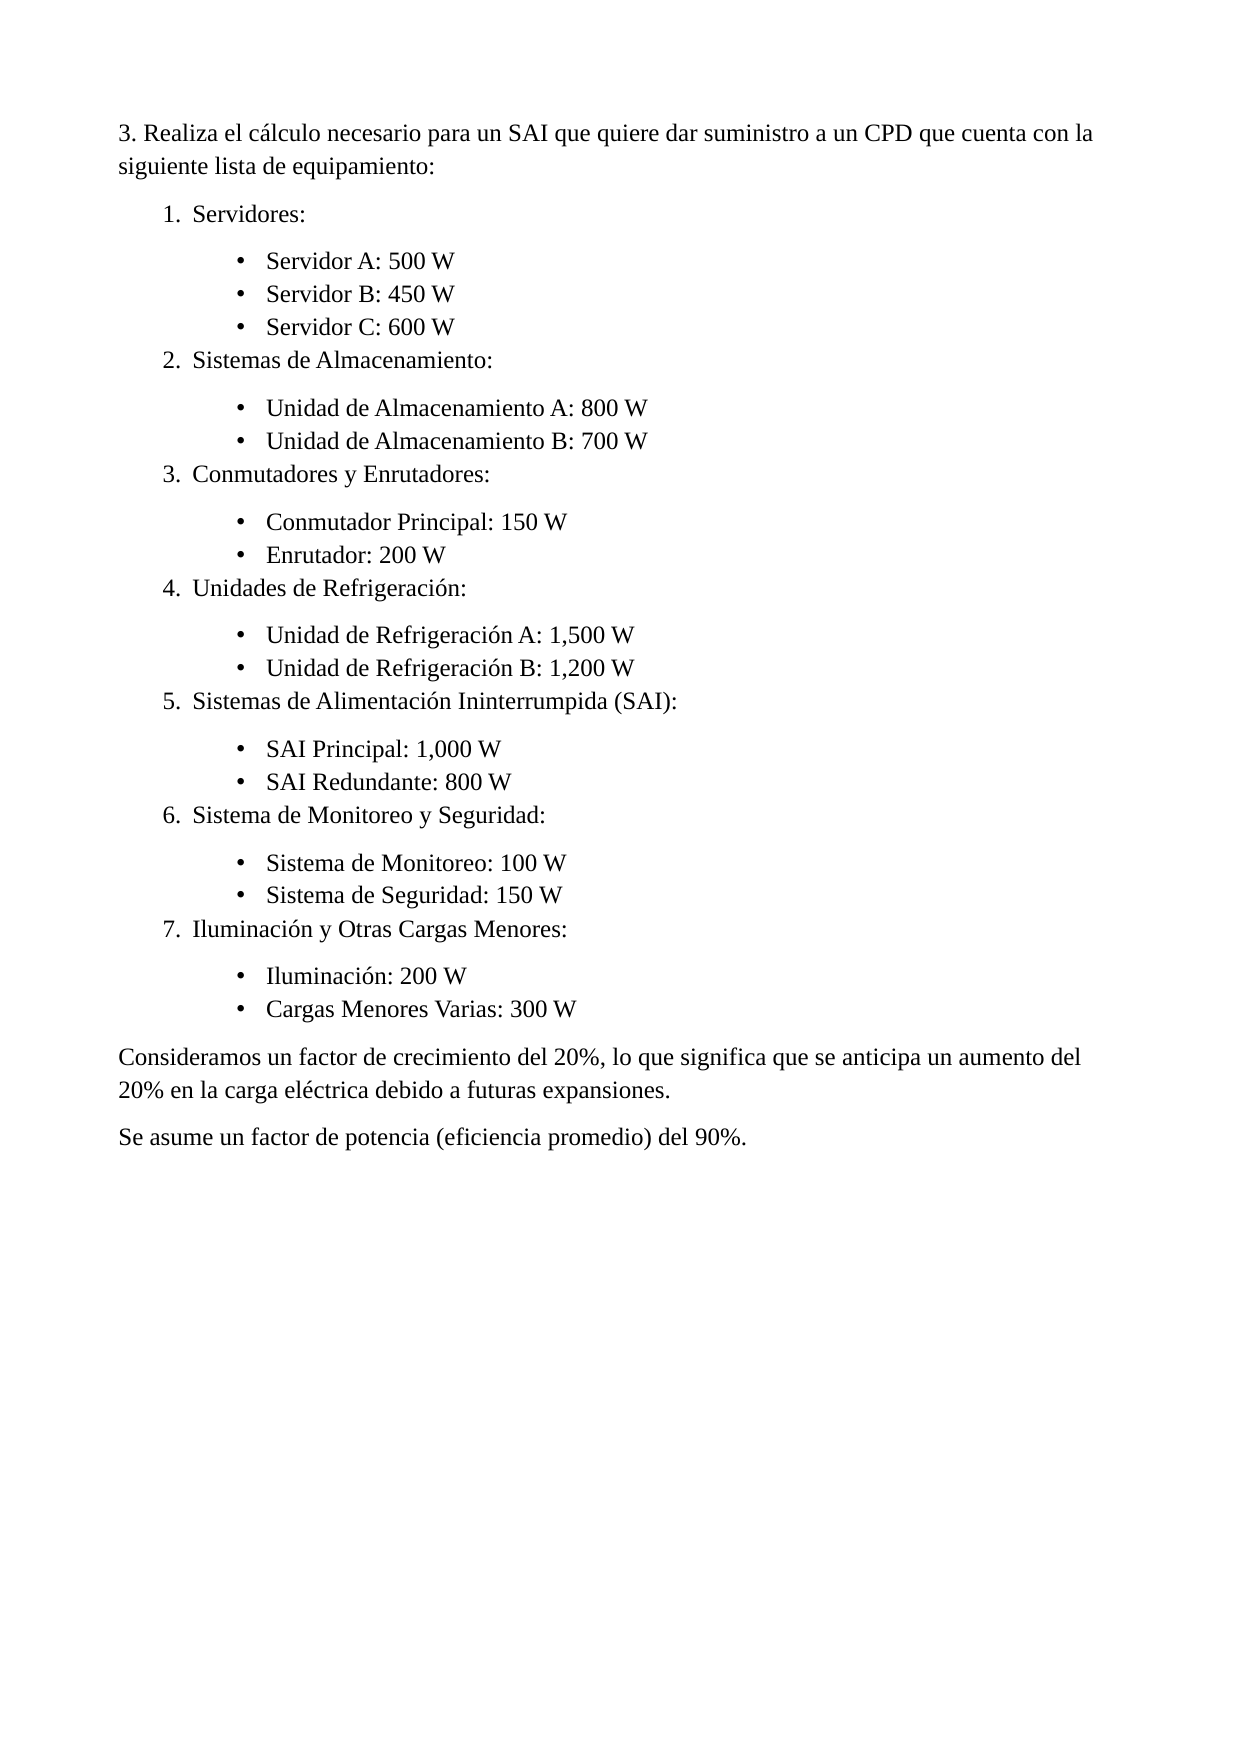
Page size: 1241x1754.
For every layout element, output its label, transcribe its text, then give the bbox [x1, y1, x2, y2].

list Iluminación: 200 W [236, 961, 1122, 990]
text Se asume un factor de potencia (eficiencia promedio) del 90%. [118, 1122, 1122, 1151]
list Enrutador: 200 W [236, 540, 1122, 568]
list Sistema de Monitoreo y Seguridad: [162, 800, 1122, 829]
list Servidor C: 600 W [236, 312, 1122, 341]
list Unidad de Refrigeración B: 1,200 W [236, 653, 1122, 682]
list Sistemas de Alimentación Ininterrumpida (SAI): [162, 686, 1122, 715]
list Servidores: [162, 199, 1122, 227]
list Unidad de Almacenamiento A: 800 W [236, 393, 1122, 422]
list Cargas Menores Varias: 300 W [236, 994, 1122, 1023]
list SAI Redundante: 800 W [236, 767, 1122, 796]
list Sistema de Seguridad: 150 W [236, 881, 1122, 909]
list Conmutadores y Enrutadores: [162, 459, 1122, 488]
list Sistema de Monitoreo: 100 W [236, 848, 1122, 876]
text Consideramos un factor de crecimiento del 20%, lo que significa que se anticipa un aumento del 20% en la carga eléctrica debido a futuras expansiones. [118, 1042, 1122, 1104]
list Conmutador Principal: 150 W [236, 507, 1122, 535]
list Unidad de Almacenamiento B: 700 W [236, 426, 1122, 455]
list Servidor B: 450 W [236, 279, 1122, 308]
list Iluminación y Otras Cargas Menores: [162, 914, 1122, 942]
list SAI Principal: 1,000 W [236, 734, 1122, 763]
list Unidades de Refrigeración: [162, 573, 1122, 601]
text 3. Realiza el cálculo necesario para un SAI que quiere dar suministro a un CPD que cuenta con la siguiente lista de equipamiento: [118, 118, 1122, 180]
list Sistemas de Almacenamiento: [162, 345, 1122, 374]
list Servidor A: 500 W [236, 246, 1122, 275]
list Unidad de Refrigeración A: 1,500 W [236, 620, 1122, 649]
